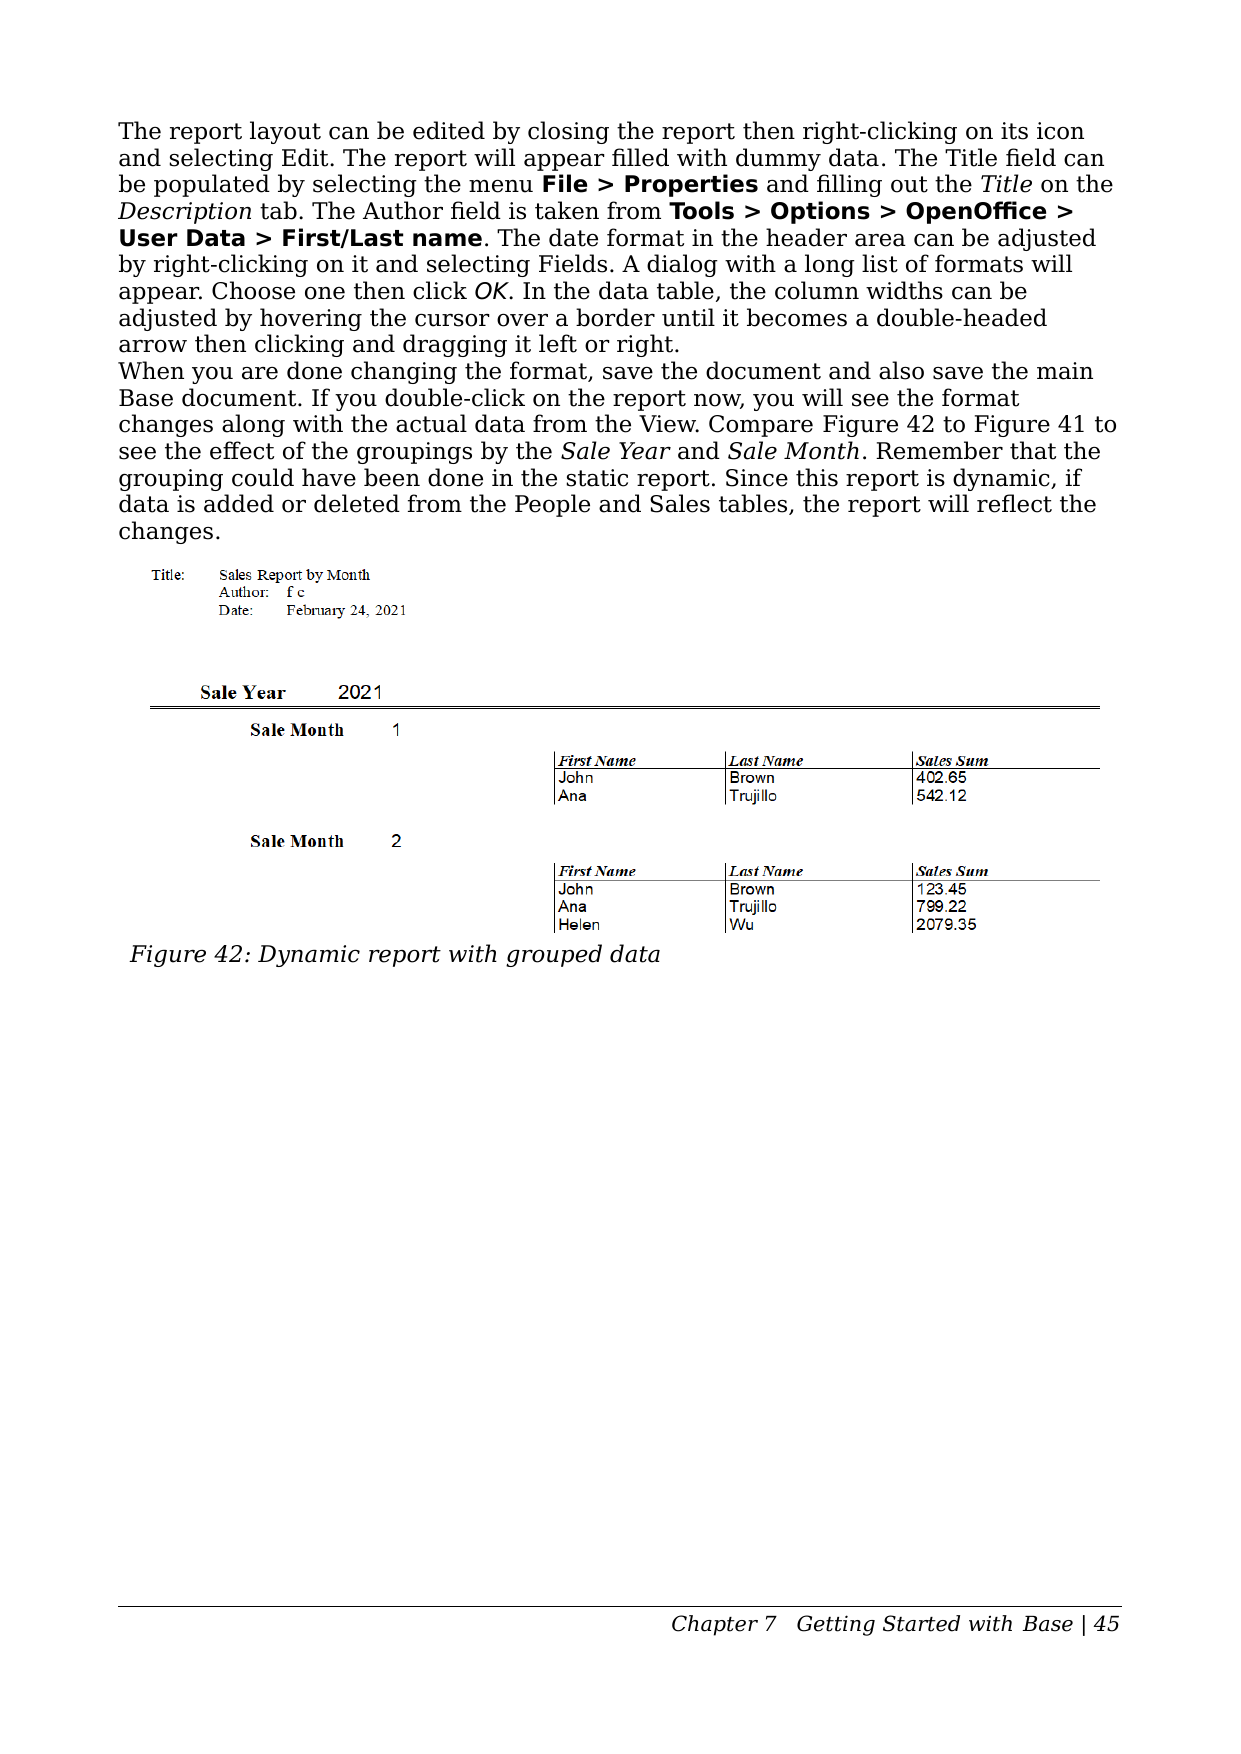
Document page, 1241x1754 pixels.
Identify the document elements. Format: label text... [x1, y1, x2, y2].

text Figure 42: Dynamic report with grouped data [130, 557, 1110, 968]
text The report layout can be edited by closing the report then right-clicking on its icon and selecting Edit. The report will appear filled with dummy data. The Title field can be populated by selecting the menu File > Properties and filling out the Title on the Description tab. The Author field is taken from Tools > Options > OpenOffice > User Data > First/Last name. The date format in the header area can be adjusted by right-clicking on it and selecting Fields. A dialog with a long list of formats will appear. Choose one then click OK. In the data table, the column widths can be adjusted by hovering the cursor over a border until it becomes a double-headed arrow then clicking and dragging it left or right. [118, 118, 1122, 358]
text When you are done changing the format, save the document and also save the main Base document. If you double-click on the report now, you will see the format changes along with the actual data from the View. Compare Figure 42 to Figure 41 to see the effect of the groupings by the Sale Year and Sale Month. Remember that the grouping could have been done in the static report. Since this report is dynamic, if data is added or deleted from the People and Sales tables, the report will reflect the changes. [118, 358, 1122, 545]
picture [135, 557, 1105, 942]
